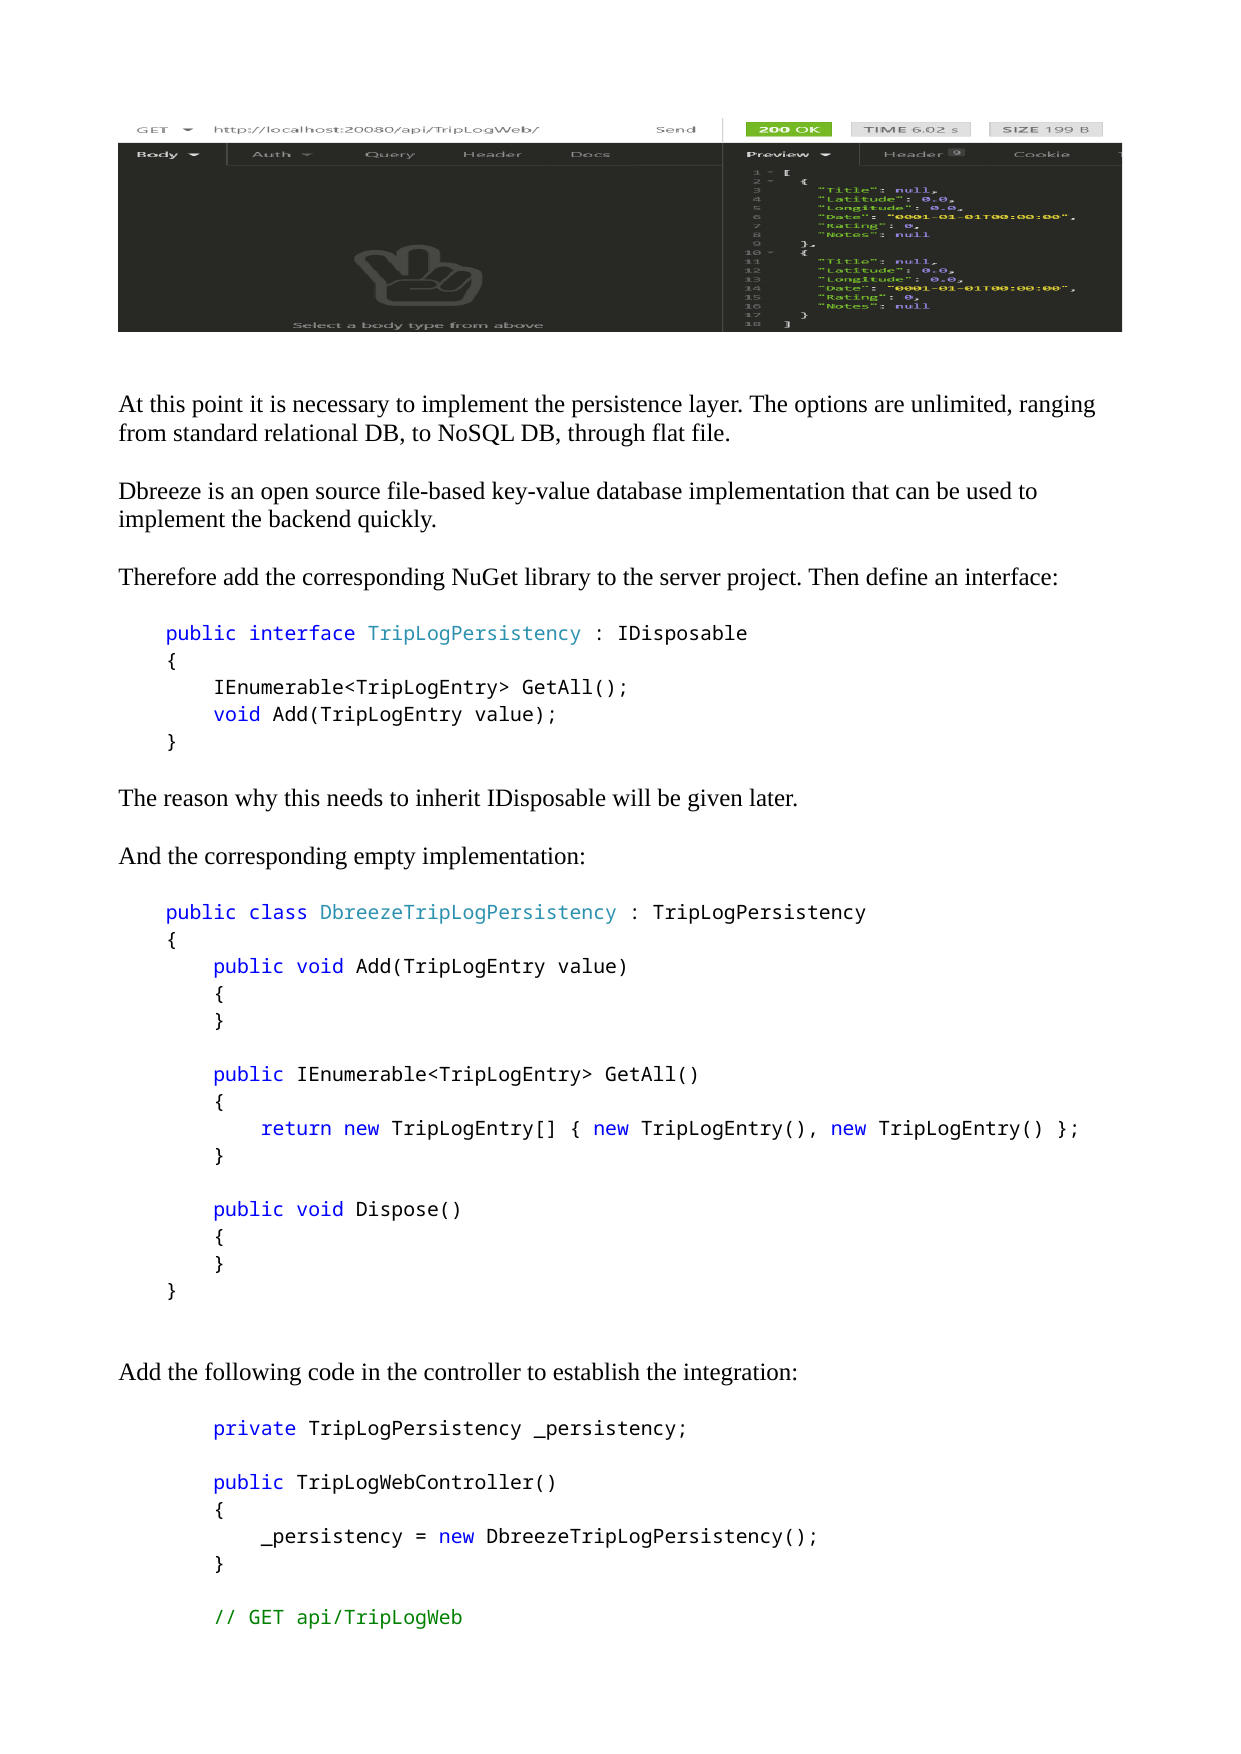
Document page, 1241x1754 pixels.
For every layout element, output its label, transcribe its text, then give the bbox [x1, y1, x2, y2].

text } [118, 1249, 1122, 1276]
text And the corresponding empty implementation: [118, 841, 1122, 869]
picture [118, 118, 1123, 332]
text // GET api/TripLogWeb [118, 1603, 1122, 1630]
text public IEnumerable<TripLogEntry> GetAll() [118, 1060, 1122, 1087]
text public class DbreezeTripLogPersistency : TripLogPersistency [118, 898, 1122, 925]
text } [118, 1276, 1122, 1303]
text private TripLogPersistency _persistency; [118, 1414, 1122, 1441]
text { [118, 1495, 1122, 1522]
text Dbreeze is an open source file-based key-value database implementation that can be used to implement the backend quickly. [118, 476, 1122, 533]
text } [118, 727, 1122, 754]
text public TripLogWebController() [118, 1468, 1122, 1495]
text The reason why this needs to inherit IDisposable will be given later. [118, 783, 1122, 812]
text Therefore add the corresponding NuGet library to the server project. Then define an interface: [118, 562, 1122, 591]
text } [118, 1549, 1122, 1576]
text At this point it is necessary to implement the persistence layer. The options are unlimited, ranging from standard relational DB, to NoSQL DB, through flat file. [118, 389, 1122, 447]
text } [118, 1141, 1122, 1168]
text Add the following code in the controller to establish the integration: [118, 1357, 1122, 1386]
text { [118, 1087, 1122, 1114]
text { [118, 979, 1122, 1006]
text void Add(TripLogEntry value); [118, 701, 1122, 727]
text public void Add(TripLogEntry value) [118, 952, 1122, 979]
text { [118, 647, 1122, 673]
text public void Dispose() [118, 1195, 1122, 1222]
text { [118, 925, 1122, 952]
text return new TripLogEntry[] { new TripLogEntry(), new TripLogEntry() }; [118, 1114, 1122, 1141]
text { [118, 1222, 1122, 1249]
text _persistency = new DbreezeTripLogPersistency(); [118, 1522, 1122, 1549]
text } [118, 1006, 1122, 1033]
text IEnumerable<TripLogEntry> GetAll(); [118, 673, 1122, 701]
text public interface TripLogPersistency : IDisposable [118, 619, 1122, 647]
